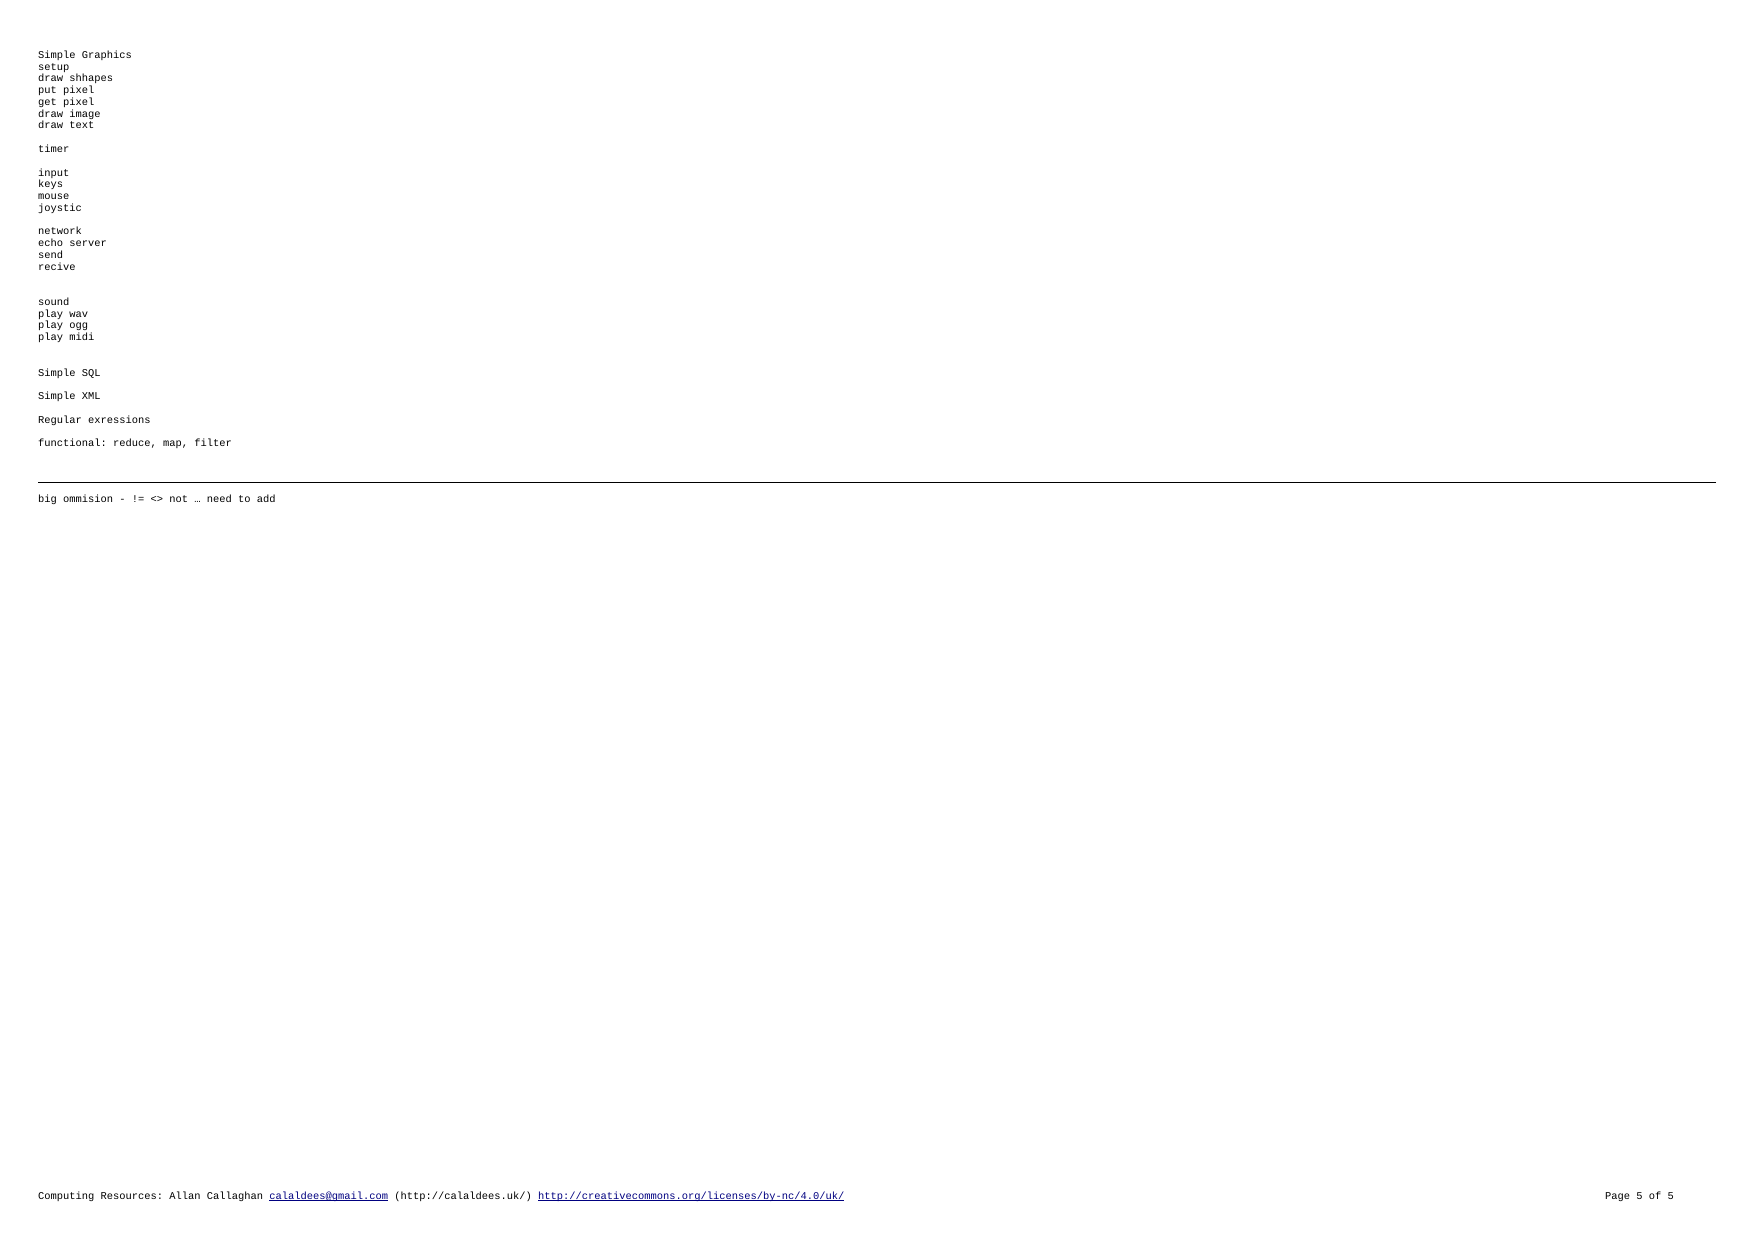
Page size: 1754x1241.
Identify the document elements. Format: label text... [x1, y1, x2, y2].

text echo server [38, 238, 1716, 250]
text draw text [38, 120, 1716, 132]
text network [38, 226, 1716, 238]
text input [38, 167, 1716, 179]
text put pixel [38, 85, 1716, 97]
text draw image [38, 108, 1716, 120]
text play midi [38, 332, 1716, 344]
text big ommision - != <> not … need to add [38, 494, 1716, 506]
text sound [38, 297, 1716, 308]
text play ogg [38, 320, 1716, 332]
text recive [38, 261, 1716, 273]
text play wav [38, 308, 1716, 320]
text joystic [38, 203, 1716, 214]
text Simple Graphics [38, 49, 1716, 61]
text setup [38, 61, 1716, 73]
text timer [38, 144, 1716, 156]
text Regular exressions [38, 414, 1716, 426]
text Simple SQL [38, 367, 1716, 379]
text draw shhapes [38, 73, 1716, 85]
text functional: reduce, map, filter [38, 438, 1716, 450]
text Simple XML [38, 391, 1716, 403]
text send [38, 250, 1716, 261]
text get pixel [38, 97, 1716, 108]
text keys [38, 179, 1716, 191]
text mouse [38, 191, 1716, 203]
